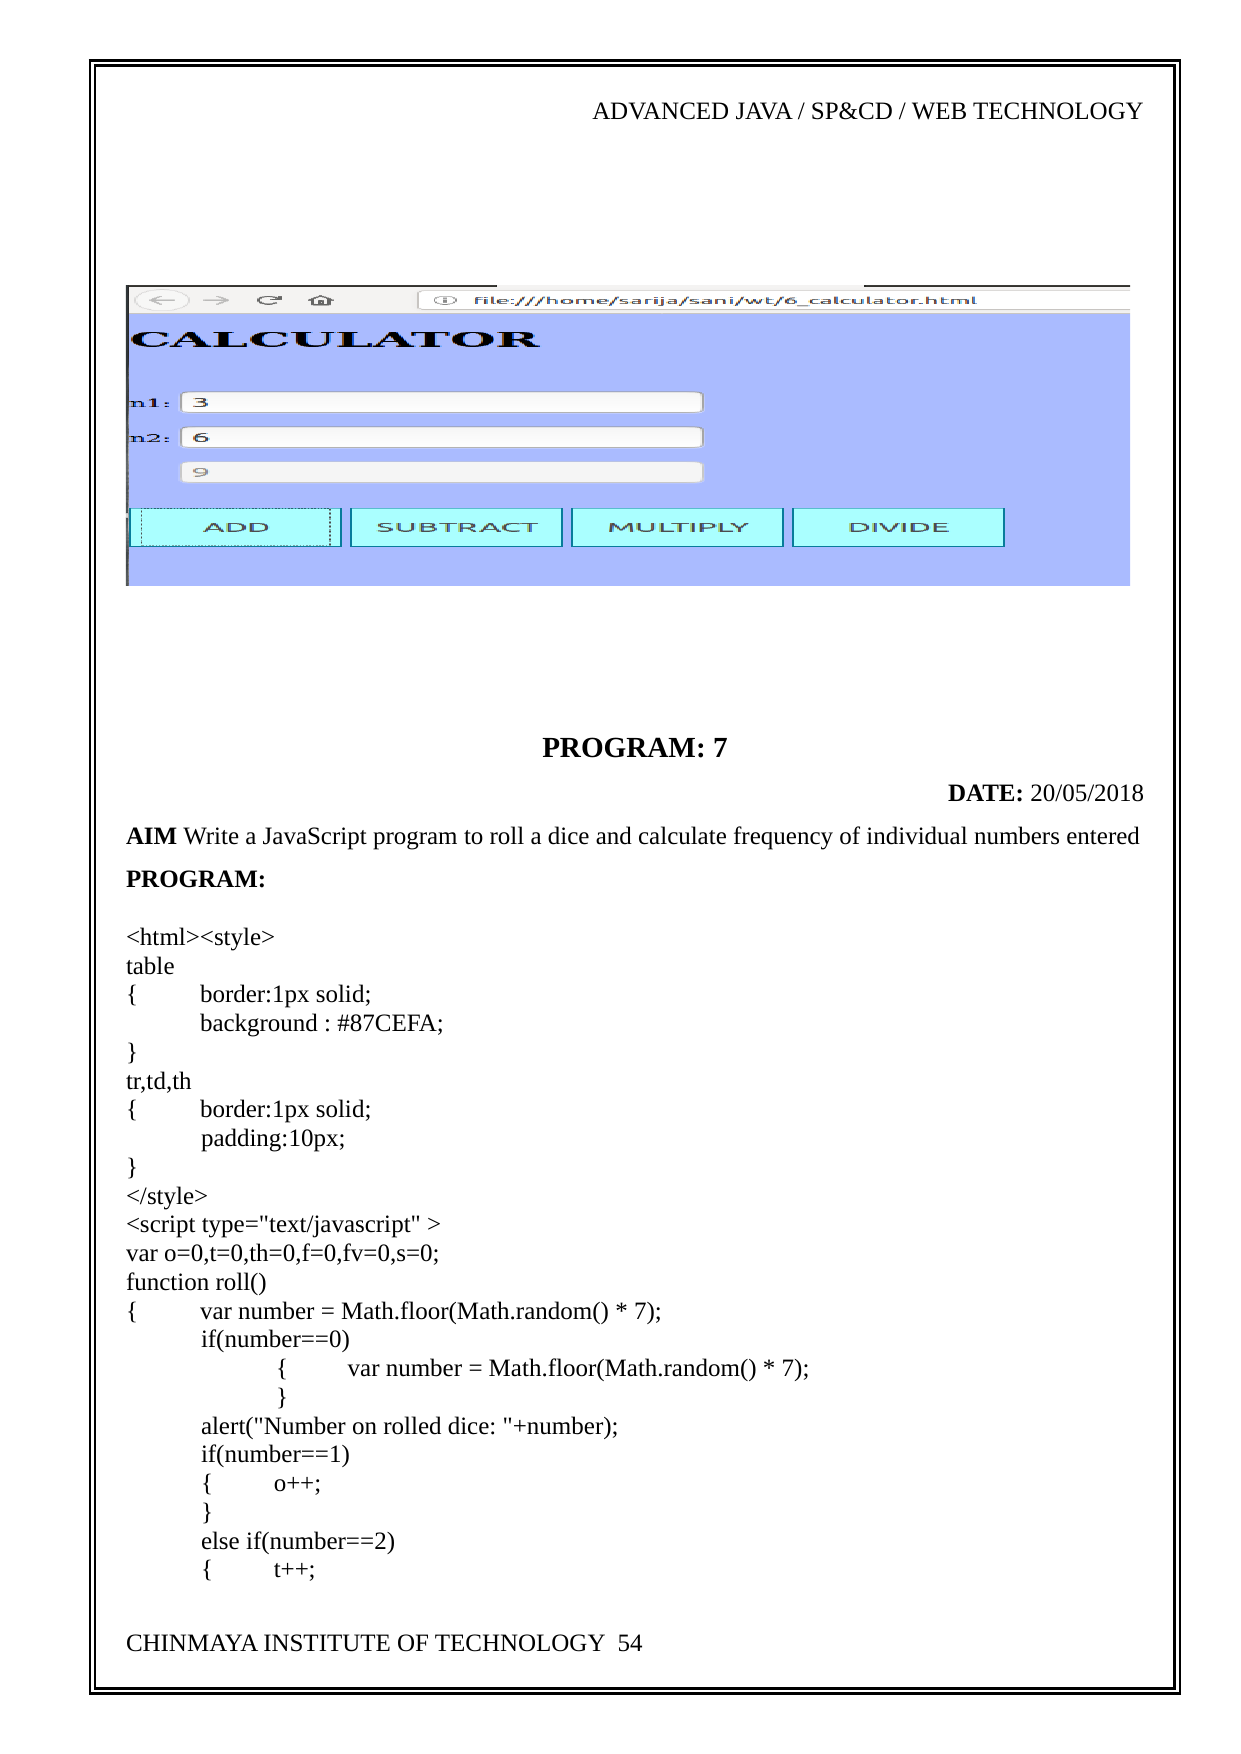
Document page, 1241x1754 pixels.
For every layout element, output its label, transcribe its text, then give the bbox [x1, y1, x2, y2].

text if(number==1) [126, 1439, 1144, 1468]
text function roll() [126, 1267, 1144, 1296]
text AIM Write a JavaScript program to roll a dice and calculate frequency of individual numbers entered [126, 821, 1144, 850]
text { var number = Math.floor(Math.random() * 7); [126, 1296, 1144, 1324]
text tr,td,th [126, 1066, 1144, 1094]
text <html><style> [126, 922, 1144, 951]
text </style> [126, 1181, 1144, 1209]
picture [125, 285, 1131, 586]
text { border:1px solid; [126, 1094, 1144, 1123]
text alert("Number on rolled dice: "+number); [126, 1411, 1144, 1439]
text { o++; [126, 1468, 1144, 1497]
text } [126, 1497, 1144, 1526]
text } [126, 1152, 1144, 1181]
text table [126, 951, 1144, 979]
text DATE: 20/05/2018 [126, 778, 1144, 807]
text PROGRAM: 7 [126, 730, 1144, 763]
text { var number = Math.floor(Math.random() * 7); [201, 1353, 1144, 1382]
text padding:10px; [126, 1123, 1144, 1152]
text <script type="text/javascript" > [126, 1209, 1144, 1238]
text { border:1px solid; [126, 979, 1144, 1008]
text var o=0,t=0,th=0,f=0,fv=0,s=0; [126, 1238, 1144, 1267]
text background : #87CEFA; [126, 1008, 1144, 1037]
text } [201, 1382, 1144, 1411]
text else if(number==2) [126, 1526, 1144, 1554]
text PROGRAM: [126, 864, 1144, 893]
text if(number==0) [126, 1324, 1144, 1353]
text } [126, 1037, 1144, 1066]
text { t++; [126, 1554, 1144, 1583]
